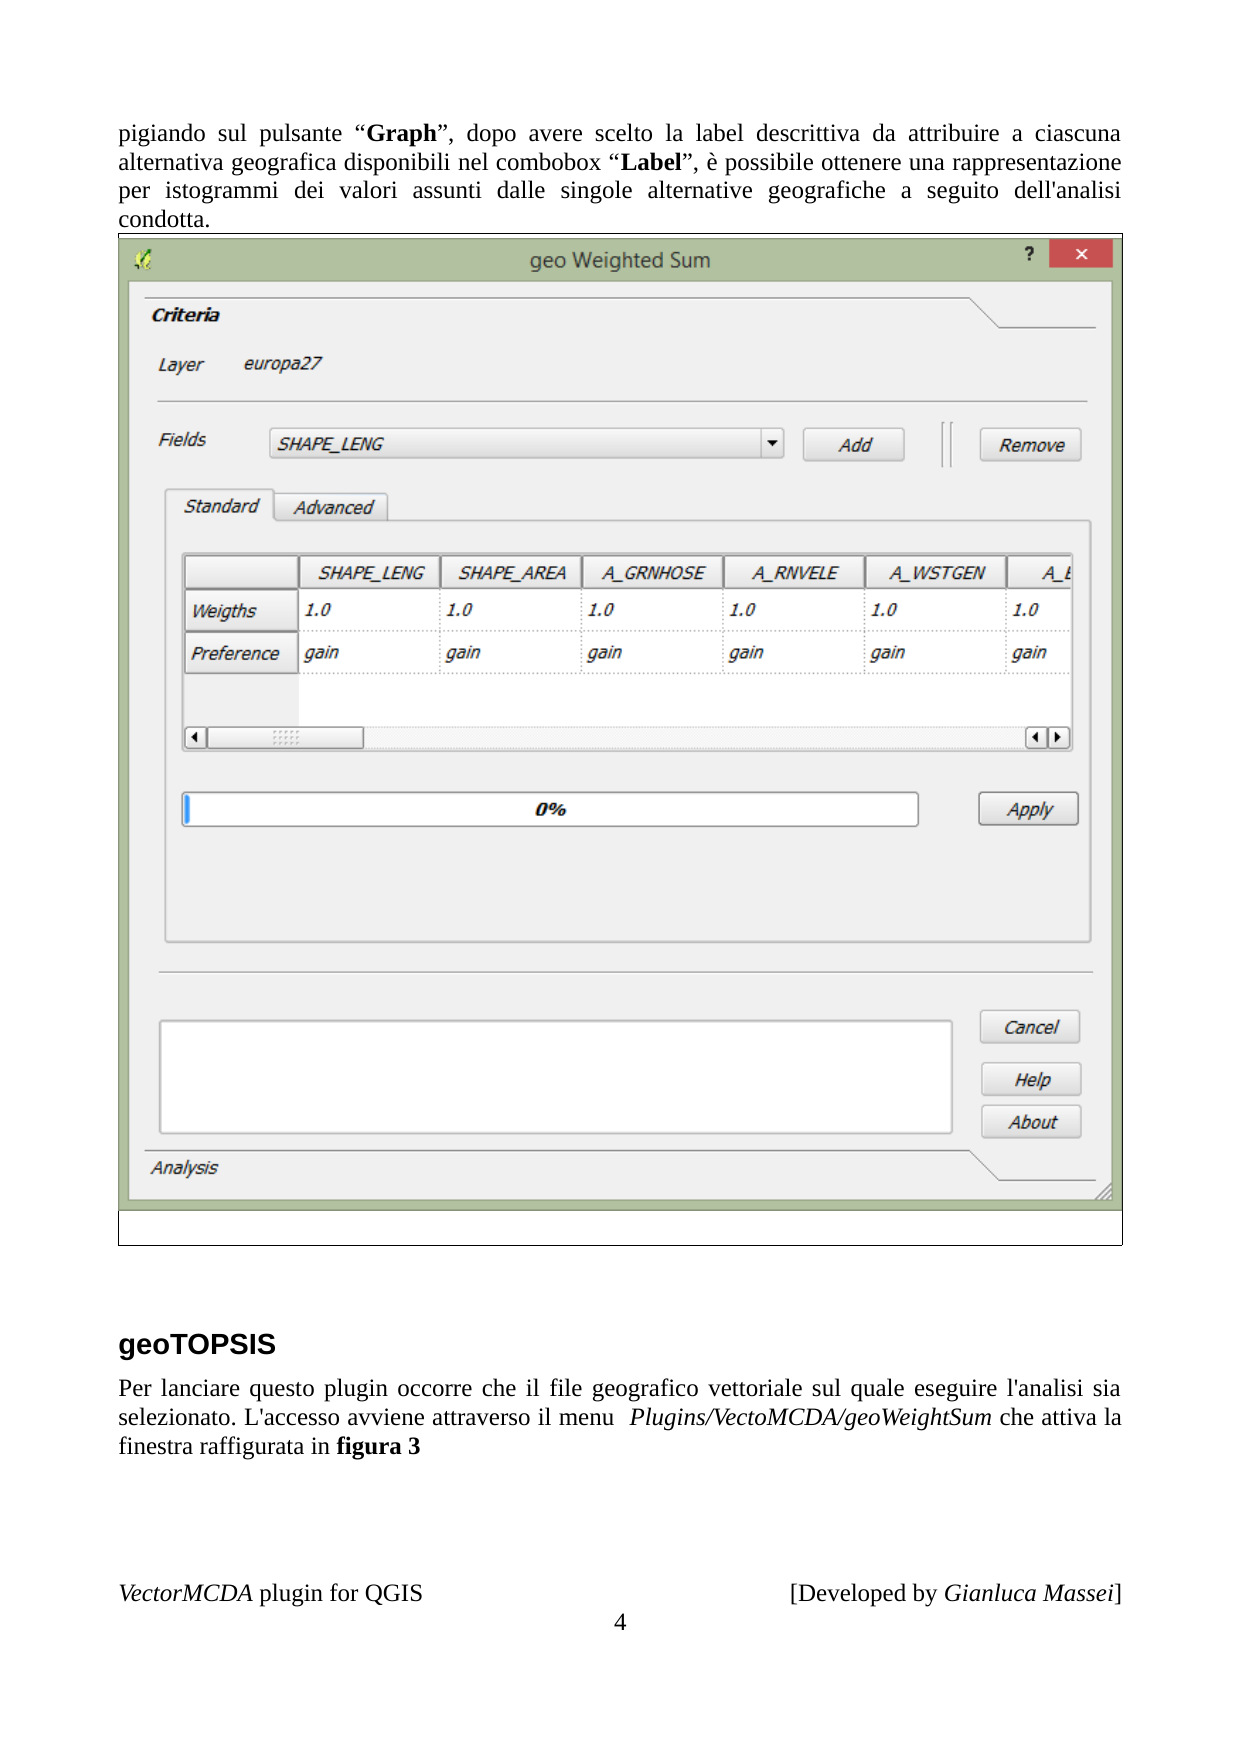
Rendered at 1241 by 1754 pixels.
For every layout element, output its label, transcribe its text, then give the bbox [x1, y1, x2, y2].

text Per lanciare questo plugin occorre che il file geografico vettoriale sul quale eseguire l'analisi sia selezionato. L'accesso avviene attraverso il menu Plugins/VectoMCDA/geoWeightSum che attiva la finestra raffigurata in figura 3 [118, 1373, 1122, 1460]
subtitle geoTOPSIS [118, 1327, 1122, 1361]
text pigiando sul pulsante “Graph”, dopo avere scelto la label descrittiva da attribuire a ciascuna alternativa geografica disponibili nel combobox “Label”, è possibile ottenere una rappresentazione per istogrammi dei valori assunti dalle singole alternative geografiche a seguito dell'analisi condotta. [118, 118, 1122, 233]
table_header [119, 234, 1122, 238]
picture [118, 238, 1123, 1211]
table_header [119, 1211, 1122, 1245]
